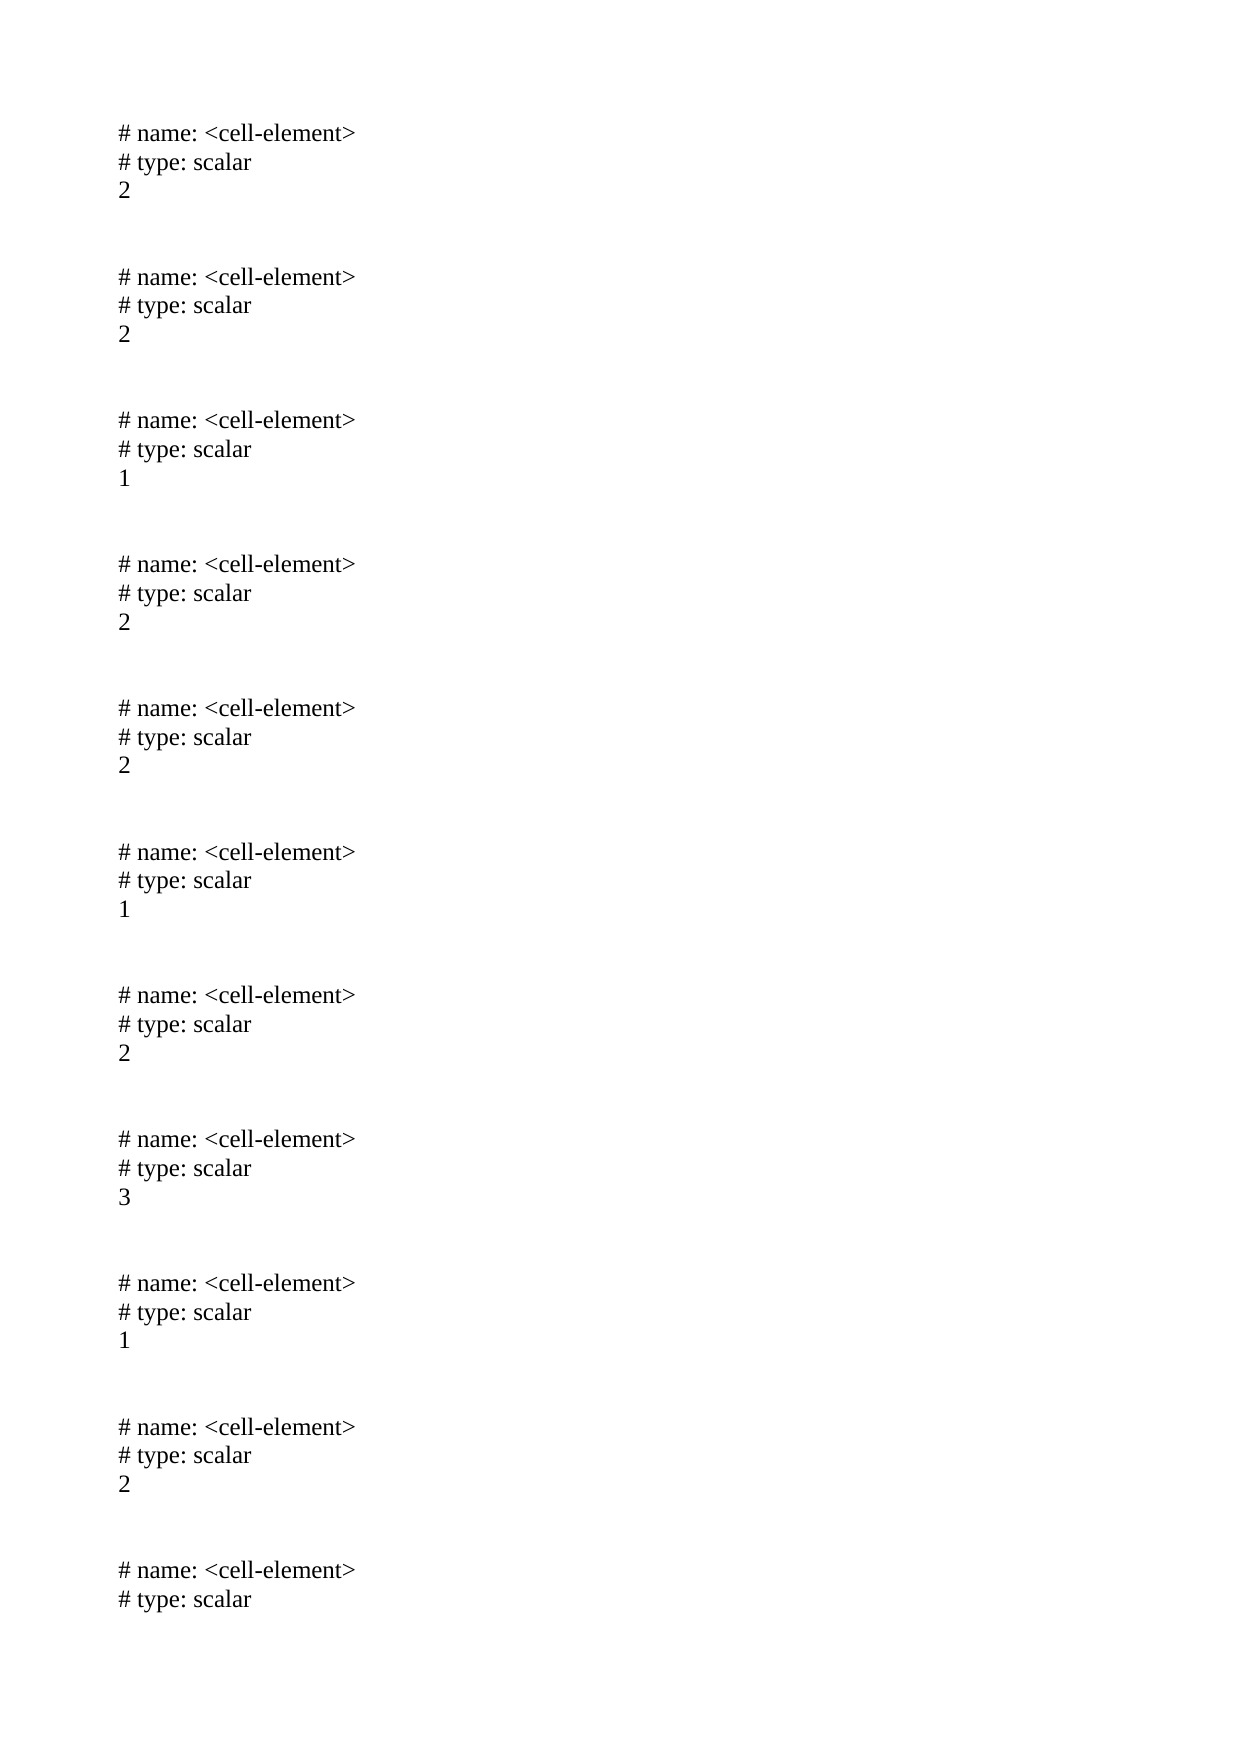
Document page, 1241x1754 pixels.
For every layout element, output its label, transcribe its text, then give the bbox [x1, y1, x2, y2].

text # name: <cell-element> [118, 1268, 1122, 1297]
text 2 [118, 319, 1122, 348]
text # type: scalar [118, 291, 1122, 319]
text 1 [118, 894, 1122, 923]
text # type: scalar [118, 578, 1122, 607]
text # name: <cell-element> [118, 837, 1122, 866]
text # type: scalar [118, 1297, 1122, 1326]
text # type: scalar [118, 1009, 1122, 1038]
text # name: <cell-element> [118, 406, 1122, 434]
text # type: scalar [118, 1153, 1122, 1182]
text # name: <cell-element> [118, 981, 1122, 1009]
text # name: <cell-element> [118, 549, 1122, 578]
text 2 [118, 1038, 1122, 1067]
text 2 [118, 751, 1122, 779]
text # name: <cell-element> [118, 1124, 1122, 1153]
text # name: <cell-element> [118, 118, 1122, 147]
text # name: <cell-element> [118, 262, 1122, 291]
text 2 [118, 607, 1122, 636]
text # name: <cell-element> [118, 693, 1122, 722]
text # type: scalar [118, 866, 1122, 894]
text # name: <cell-element> [118, 1556, 1122, 1584]
text 1 [118, 1326, 1122, 1354]
text 3 [118, 1182, 1122, 1211]
text # type: scalar [118, 434, 1122, 463]
text 2 [118, 1469, 1122, 1498]
text # type: scalar [118, 1441, 1122, 1469]
text # name: <cell-element> [118, 1412, 1122, 1441]
text 1 [118, 463, 1122, 492]
text # type: scalar [118, 722, 1122, 751]
text # type: scalar [118, 147, 1122, 176]
text # type: scalar [118, 1584, 1122, 1613]
text 2 [118, 176, 1122, 204]
